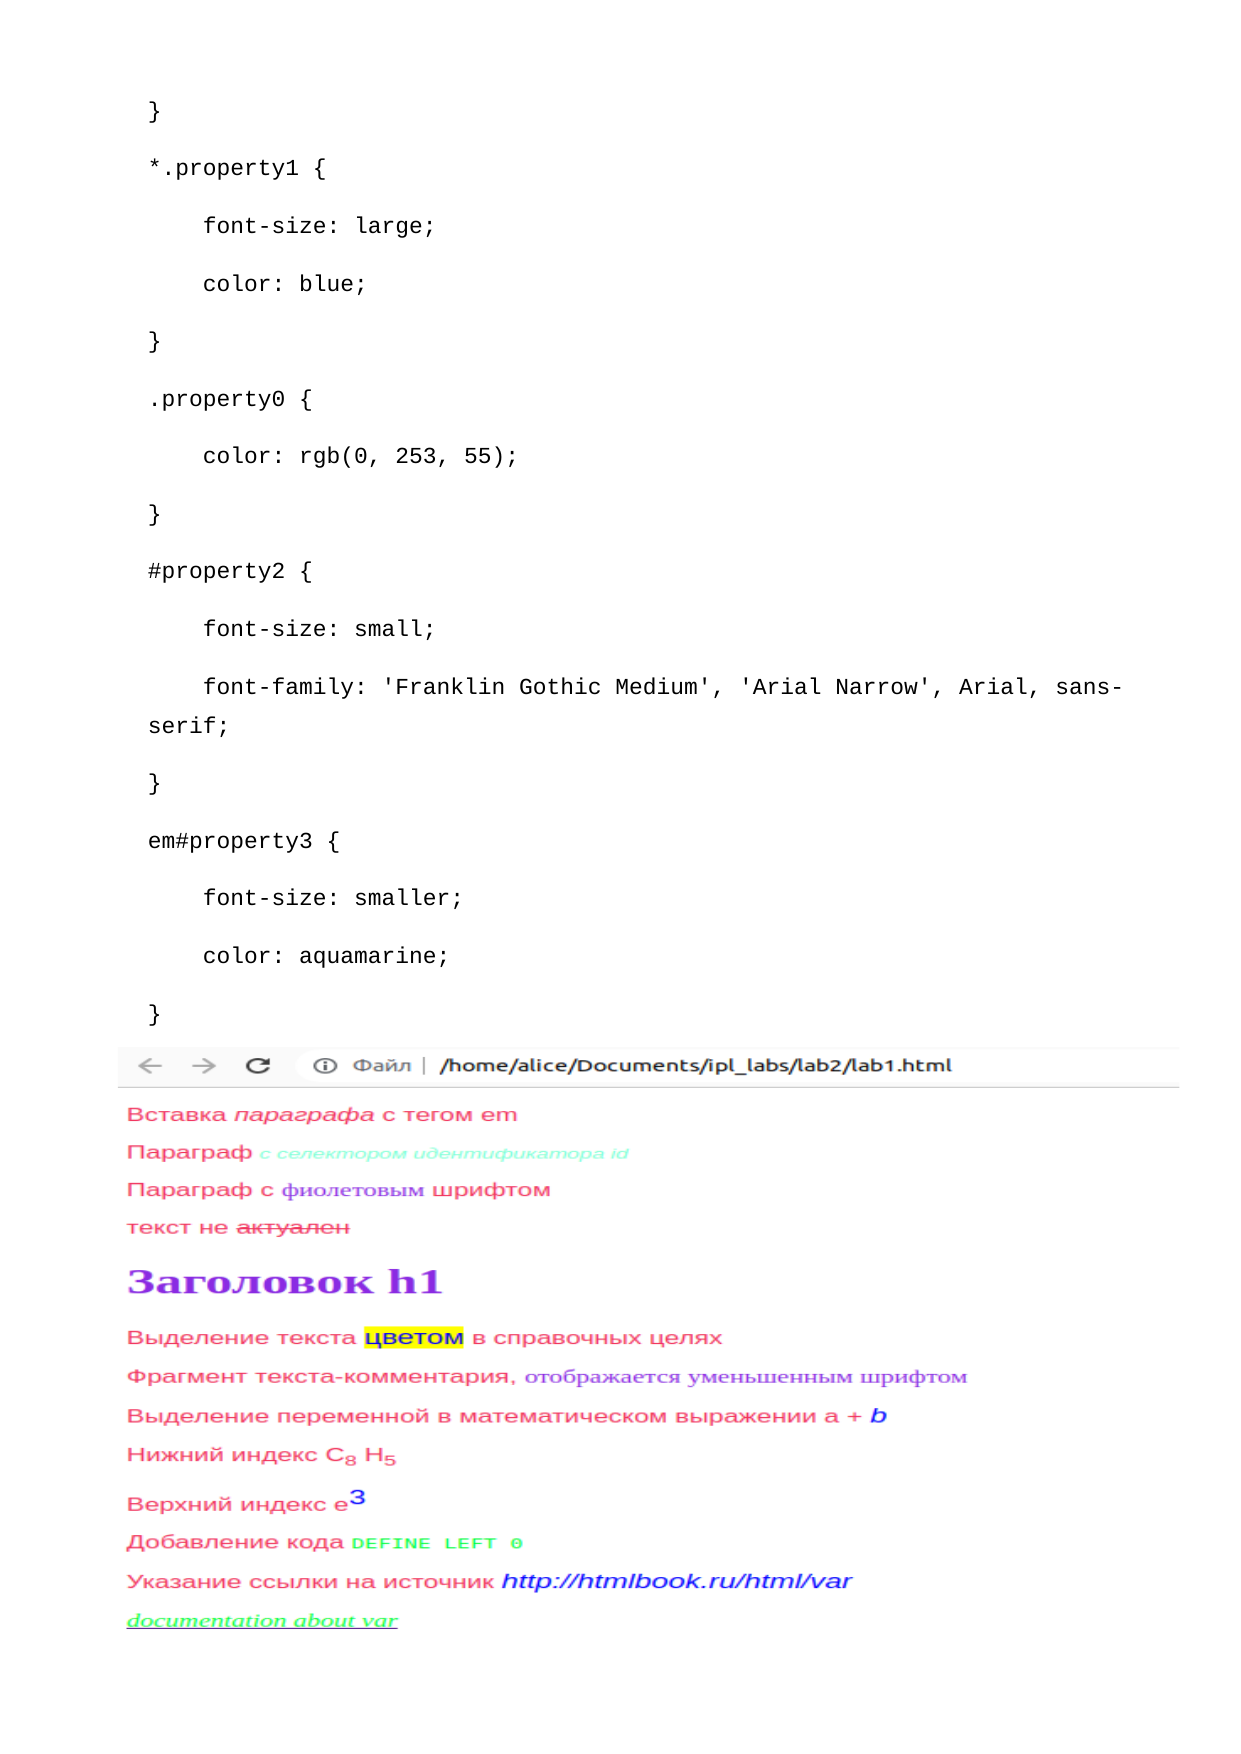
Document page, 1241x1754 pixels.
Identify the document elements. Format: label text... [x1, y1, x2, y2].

text } [148, 329, 1182, 355]
text font-family: 'Franklin Gothic Medium', 'Arial Narrow', Arial, sans-serif; [148, 675, 1182, 740]
text font-size: smaller; [148, 887, 1182, 913]
picture [117, 1047, 1180, 1650]
text } [148, 502, 1182, 528]
text em#property3 { [148, 829, 1182, 855]
text #property2 { [148, 560, 1182, 586]
text color: rgb(0, 253, 55); [148, 445, 1182, 471]
text } [148, 99, 1182, 125]
text color: blue; [148, 272, 1182, 298]
text color: aquamarine; [148, 944, 1182, 970]
text } [148, 772, 1182, 797]
text *.property1 { [148, 157, 1182, 183]
text .property0 { [148, 387, 1182, 413]
text font-size: large; [148, 214, 1182, 240]
text font-size: small; [148, 617, 1182, 643]
text } [148, 1002, 1182, 1028]
